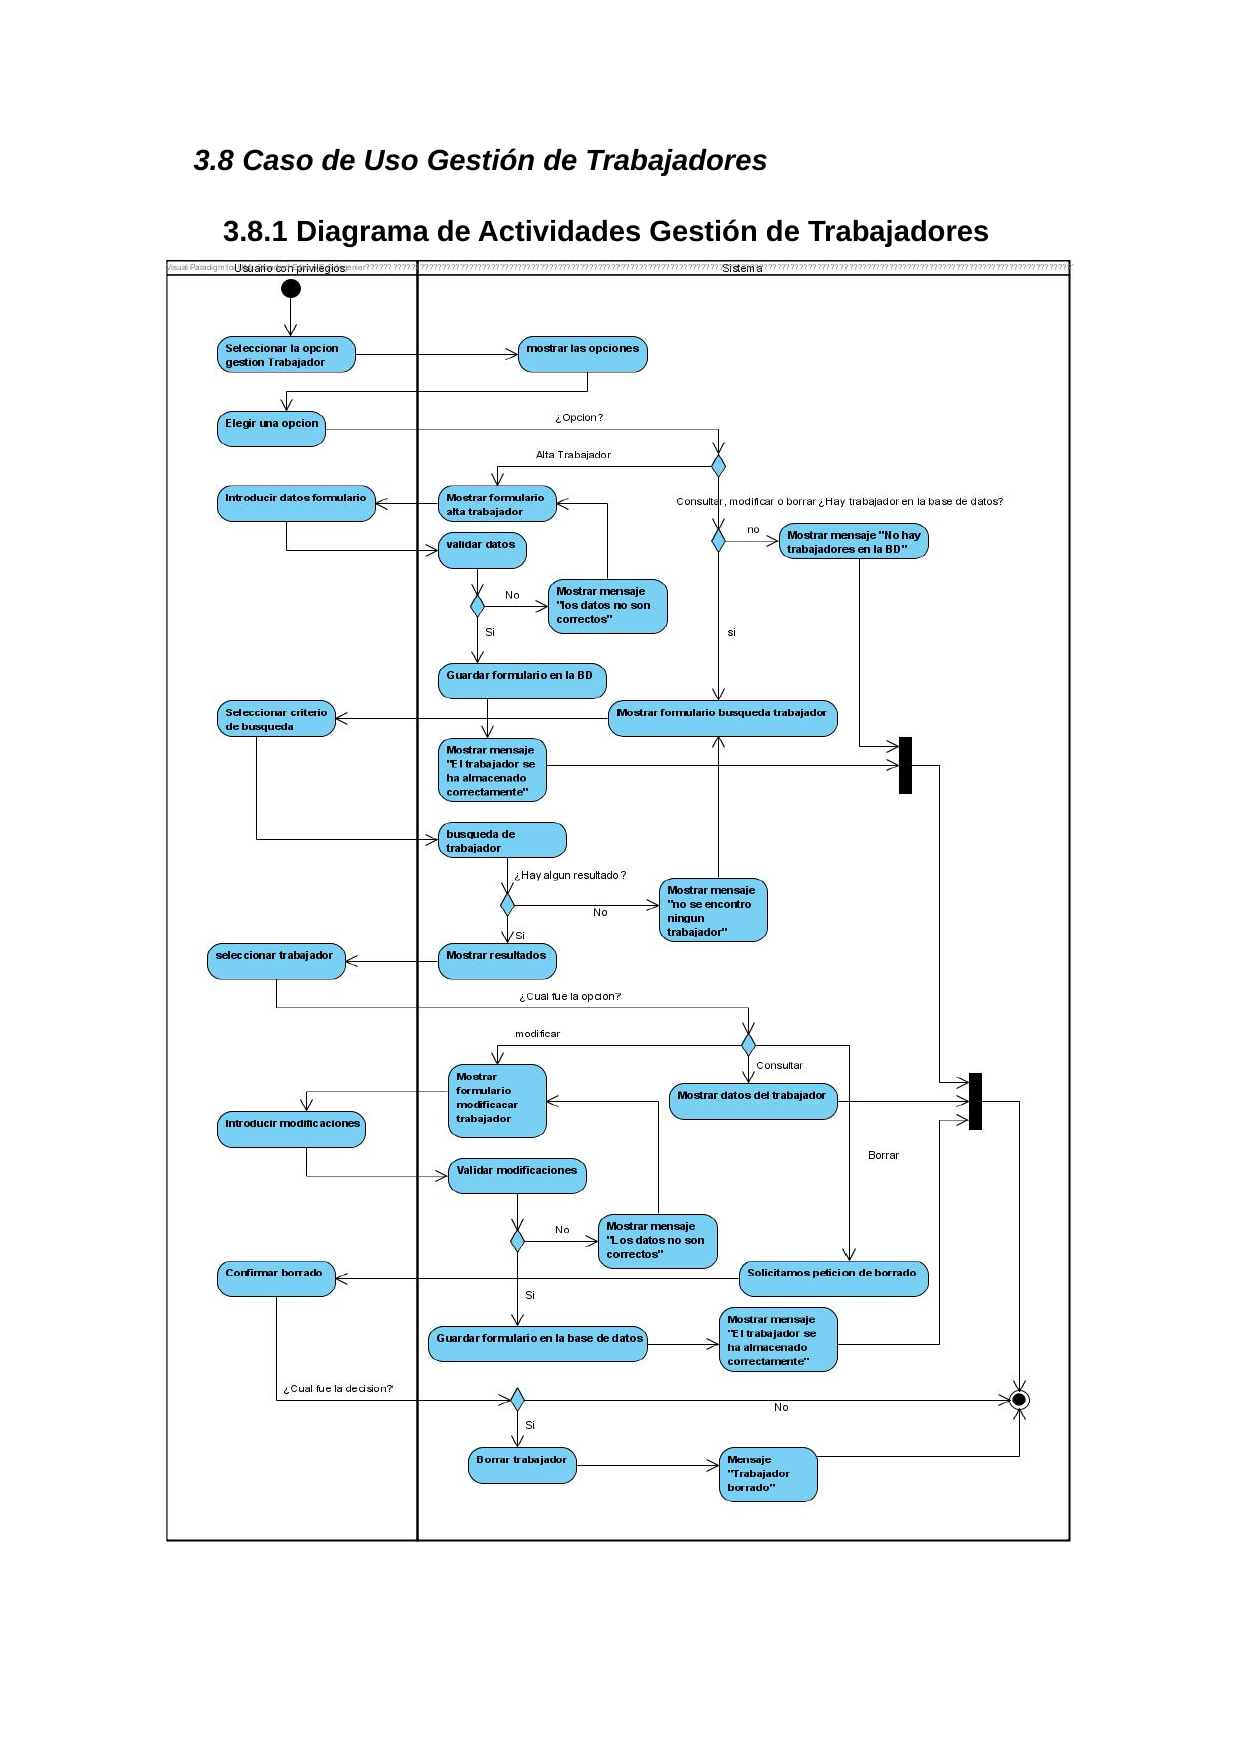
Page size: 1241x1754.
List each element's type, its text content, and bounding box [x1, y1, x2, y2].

subtitle Caso de Uso Gestión de Trabajadores [185, 143, 1122, 177]
picture [166, 260, 1074, 1543]
subtitle Diagrama de Actividades Gestión de Trabajadores [215, 214, 1122, 248]
